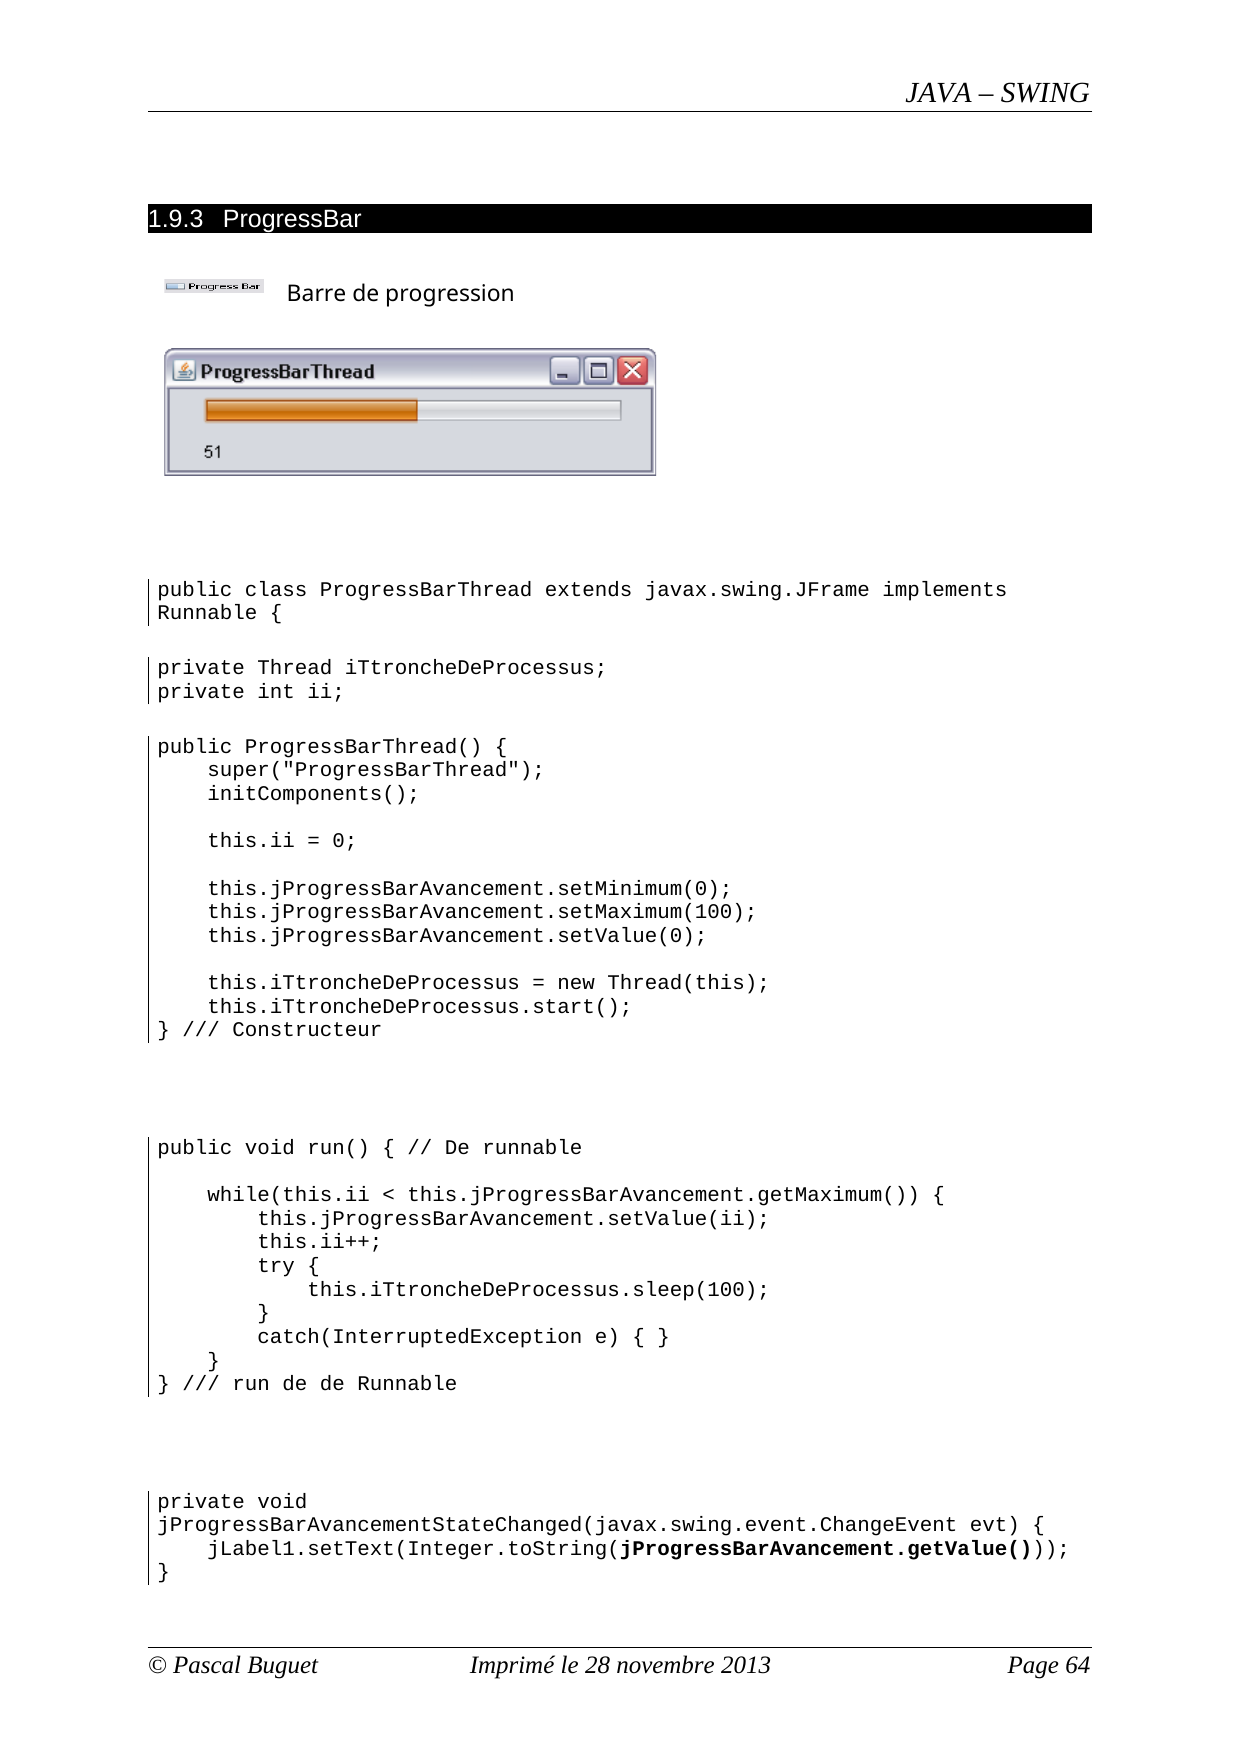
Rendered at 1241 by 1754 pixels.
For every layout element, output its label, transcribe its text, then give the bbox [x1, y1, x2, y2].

text while(this.ii < this.jProgressBarAvancement.getMaximum()) { [149, 1184, 1092, 1208]
text public class ProgressBarThread extends javax.swing.JFrame implements Runnable { [148, 578, 1092, 626]
text this.ii++; [149, 1231, 1092, 1255]
text initComponents(); [149, 783, 1092, 807]
text this.ii = 0; [149, 830, 1092, 854]
text this.jProgressBarAvancement.setValue(ii); [149, 1208, 1092, 1231]
text } [149, 1562, 1092, 1585]
text public void run() { // De runnable [149, 1137, 1092, 1160]
text } /// Constructeur [149, 1019, 1092, 1043]
text this.iTtroncheDeProcessus.sleep(100); [149, 1279, 1092, 1302]
text } [149, 1349, 1092, 1373]
text public ProgressBarThread() { [149, 736, 1092, 759]
text super("ProgressBarThread"); [149, 759, 1092, 783]
text private Thread iTtroncheDeProcessus; [149, 657, 1092, 681]
text } /// run de de Runnable [149, 1373, 1092, 1397]
text private int ii; [149, 681, 1092, 704]
text catch(InterruptedException e) { } [149, 1326, 1092, 1349]
text Barre de progression [148, 270, 1092, 308]
text this.jProgressBarAvancement.setMinimum(0); [149, 877, 1092, 901]
text } [149, 1302, 1092, 1326]
text this.iTtroncheDeProcessus.start(); [149, 996, 1092, 1019]
text jLabel1.setText(Integer.toString(jProgressBarAvancement.getValue())); [149, 1538, 1092, 1562]
text this.jProgressBarAvancement.setValue(0); [149, 925, 1092, 948]
picture [164, 348, 657, 476]
text try { [149, 1255, 1092, 1279]
text this.jProgressBarAvancement.setMaximum(100); [149, 901, 1092, 925]
text private void jProgressBarAvancementStateChanged(javax.swing.event.ChangeEvent evt) { [149, 1491, 1092, 1538]
subtitle ProgressBar [148, 204, 1092, 233]
text this.iTtroncheDeProcessus = new Thread(this); [149, 972, 1092, 996]
